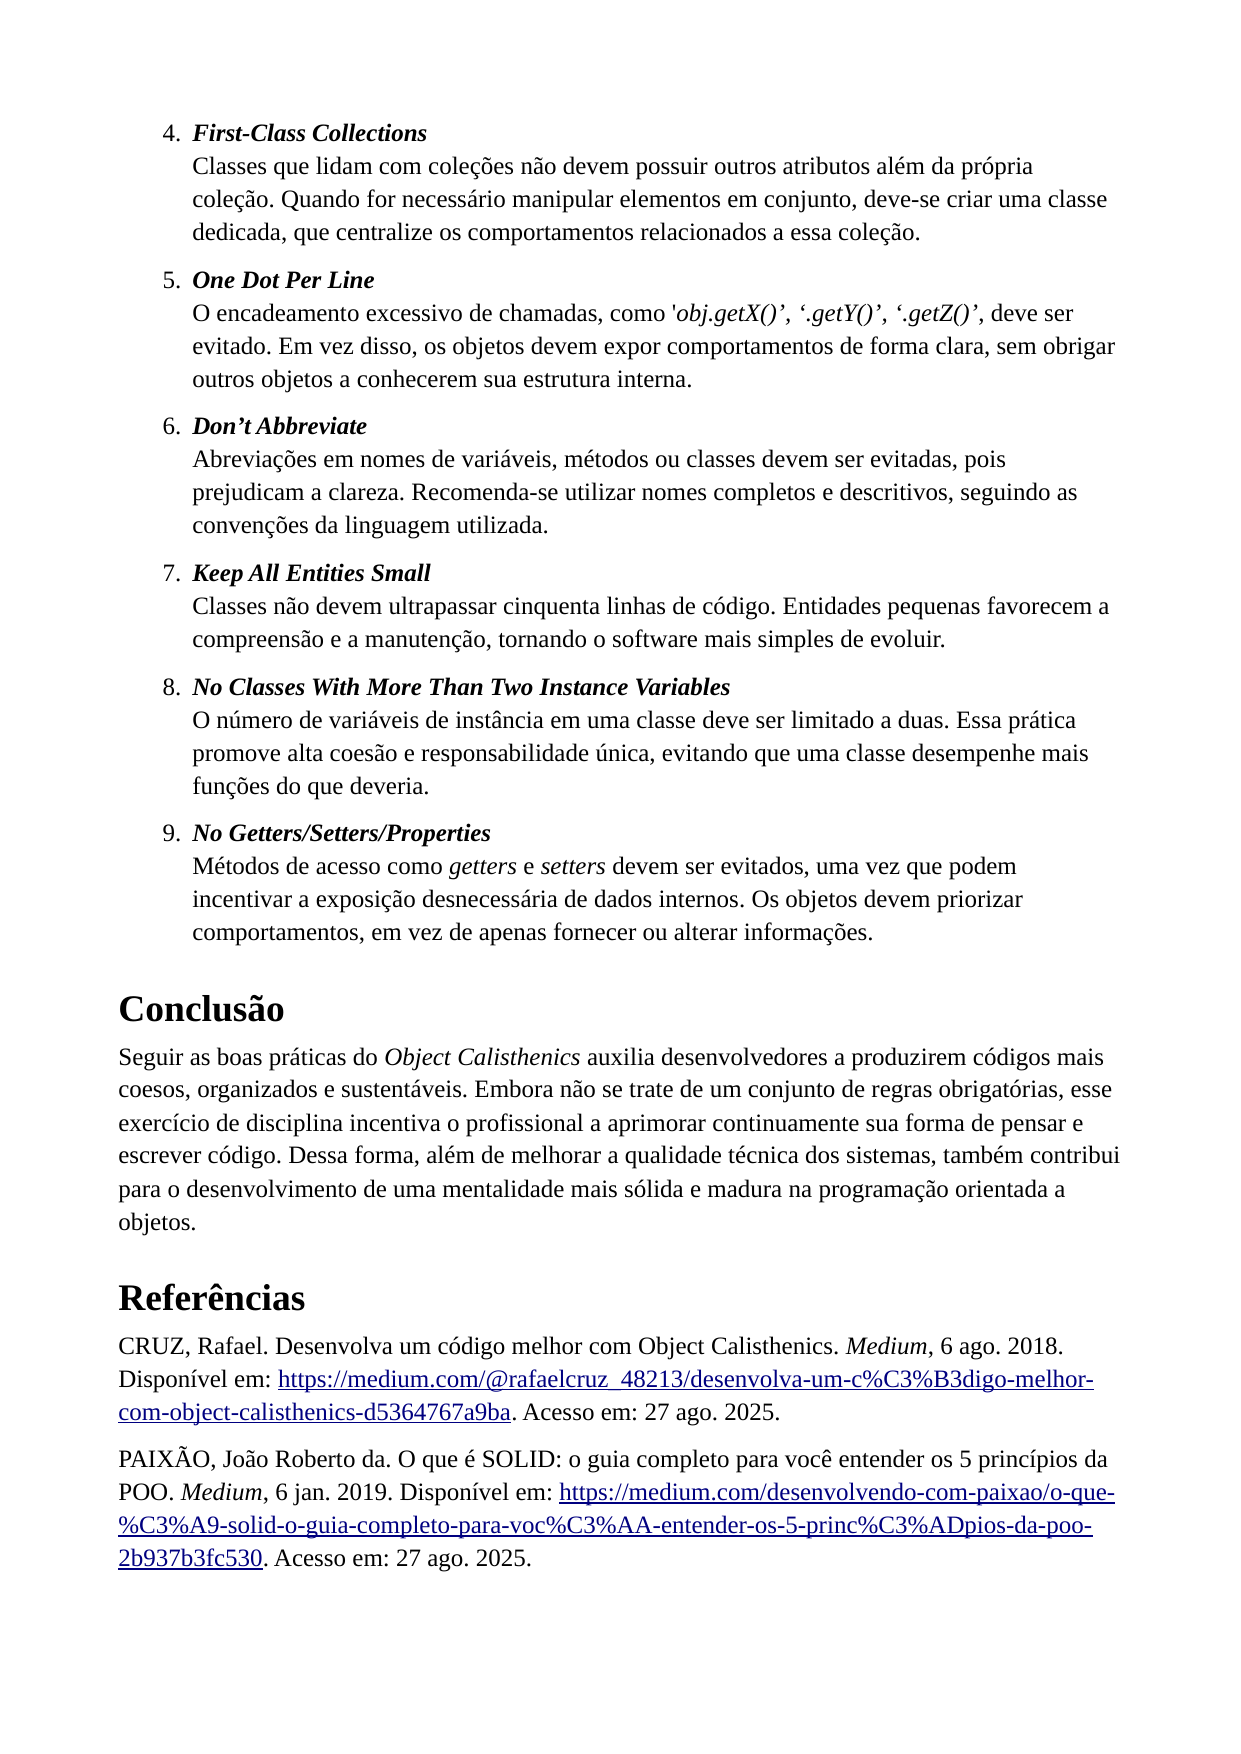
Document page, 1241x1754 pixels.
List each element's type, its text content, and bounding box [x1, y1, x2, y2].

list First-Class Collections Classes que lidam com coleções não devem possuir outros atributos além da própria coleção. Quando for necessário manipular elementos em conjunto, deve-se criar uma classe dedicada, que centralize os comportamentos relacionados a essa coleção. [162, 118, 1122, 246]
list No Getters/Setters/Properties Métodos de acesso como getters e setters devem ser evitados, uma vez que podem incentivar a exposição desnecessária de dados internos. Os objetos devem priorizar comportamentos, em vez de apenas fornecer ou alterar informações. [162, 818, 1122, 946]
text Seguir as boas práticas do Object Calisthenics auxilia desenvolvedores a produzirem códigos mais coesos, organizados e sustentáveis. Embora não se trate de um conjunto de regras obrigatórias, esse exercício de disciplina incentiva o profissional a aprimorar continuamente sua forma de pensar e escrever código. Dessa forma, além de melhorar a qualidade técnica dos sistemas, também contribui para o desenvolvimento de uma mentalidade mais sólida e madura na programação orientada a objetos. [118, 1042, 1122, 1235]
text PAIXÃO, João Roberto da. O que é SOLID: o guia completo para você entender os 5 princípios da POO. Medium, 6 jan. 2019. Disponível em: https://medium.com/desenvolvendo-com-paixao/o-que-%C3%A9-solid-o-guia-completo-para-voc%C3%AA-entender-os-5-princ%C3%ADpios-da-poo-2b937b3fc530. Acesso em: 27 ago. 2025. [118, 1444, 1122, 1572]
list Don’t Abbreviate Abreviações em nomes de variáveis, métodos ou classes devem ser evitadas, pois prejudicam a clareza. Recomenda-se utilizar nomes completos e descritivos, seguindo as convenções da linguagem utilizada. [162, 411, 1122, 539]
subtitle Conclusão [118, 986, 1122, 1029]
list One Dot Per Line O encadeamento excessivo de chamadas, como 'obj.getX()’, ‘.getY()’, ‘.getZ()’, deve ser evitado. Em vez disso, os objetos devem expor comportamentos de forma clara, sem obrigar outros objetos a conhecerem sua estrutura interna. [162, 265, 1122, 393]
list Keep All Entities Small Classes não devem ultrapassar cinquenta linhas de código. Entidades pequenas favorecem a compreensão e a manutenção, tornando o software mais simples de evoluir. [162, 558, 1122, 653]
subtitle Referências [118, 1275, 1122, 1318]
text CRUZ, Rafael. Desenvolva um código melhor com Object Calisthenics. Medium, 6 ago. 2018. Disponível em: https://medium.com/@rafaelcruz_48213/desenvolva-um-c%C3%B3digo-melhor-com-object-calisthenics-d5364767a9ba. Acesso em: 27 ago. 2025. [118, 1331, 1122, 1426]
list No Classes With More Than Two Instance Variables O número de variáveis de instância em uma classe deve ser limitado a duas. Essa prática promove alta coesão e responsabilidade única, evitando que uma classe desempenhe mais funções do que deveria. [162, 672, 1122, 799]
